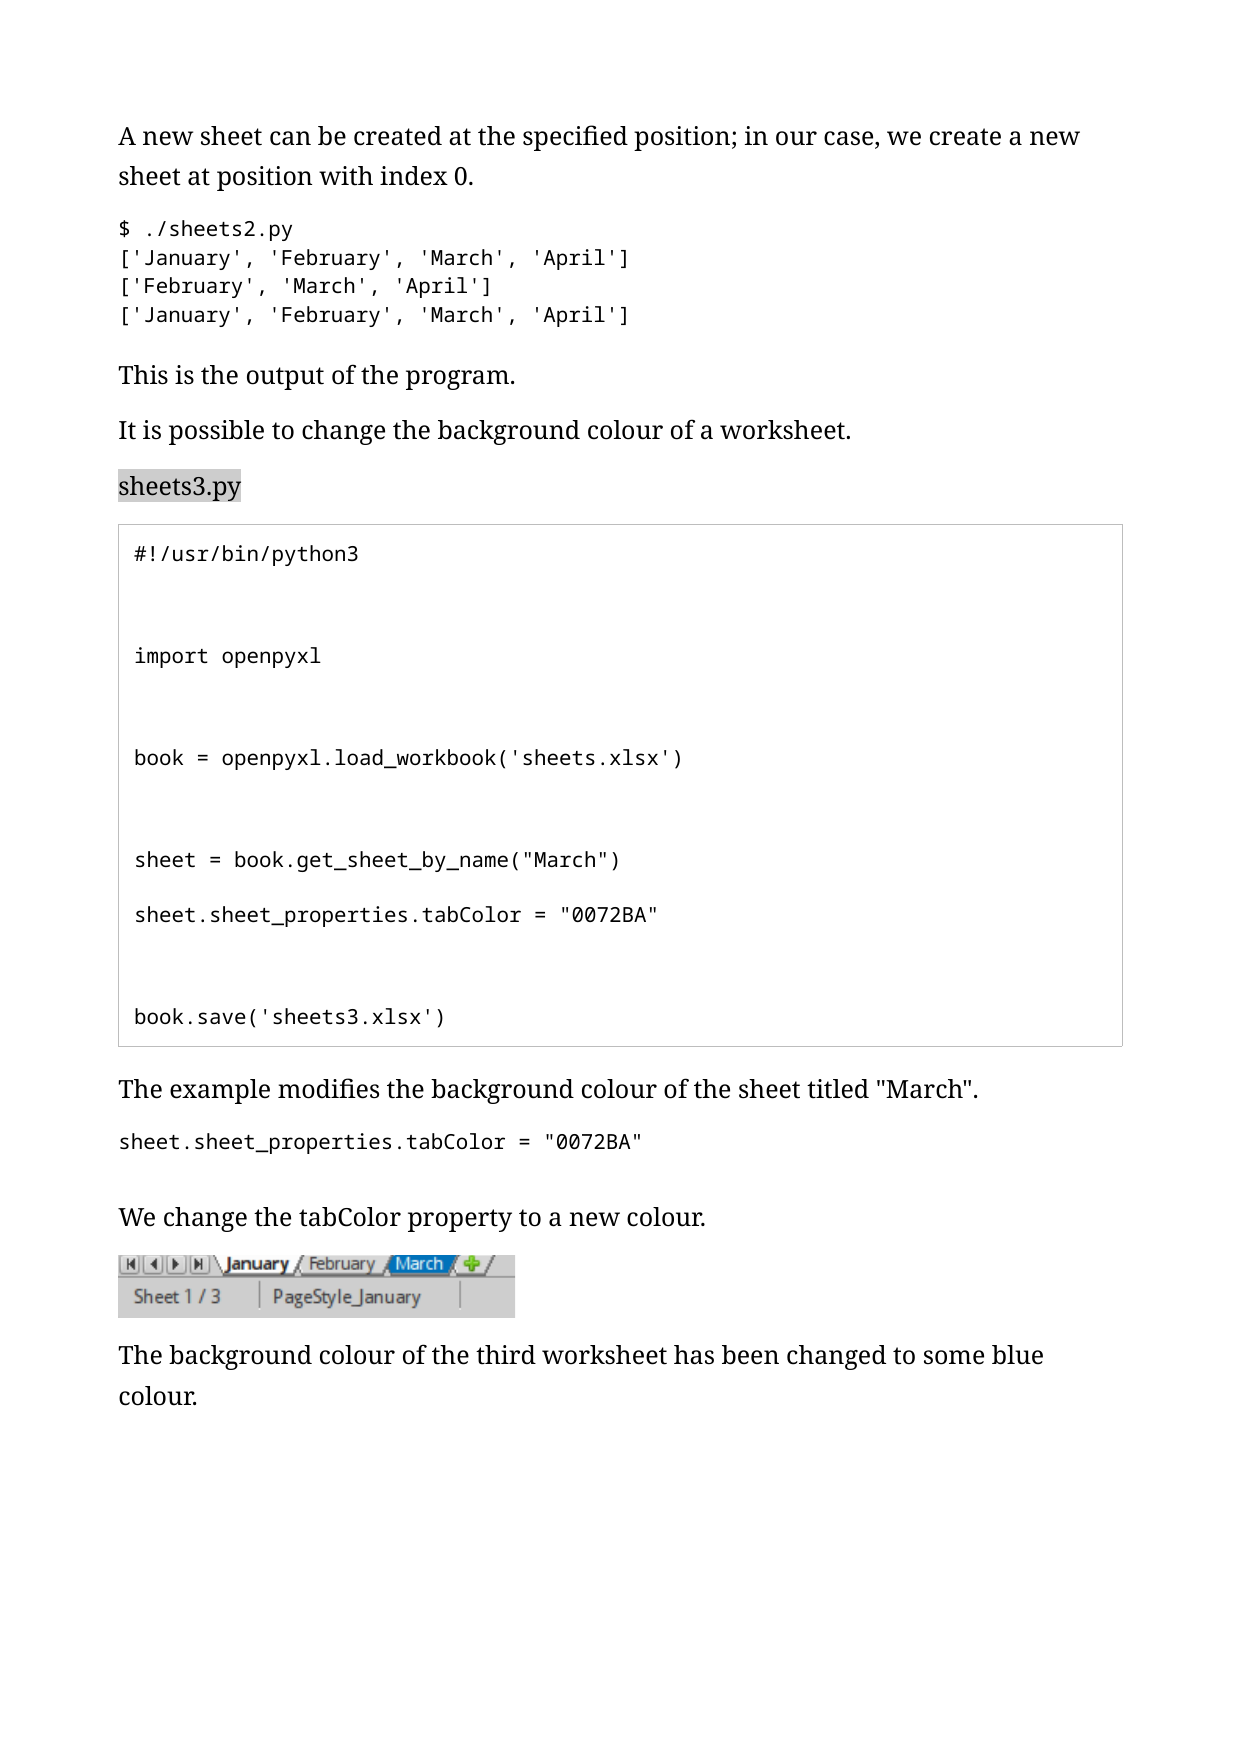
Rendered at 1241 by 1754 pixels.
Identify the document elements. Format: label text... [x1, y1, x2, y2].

text A new sheet can be created at the specified position; in our case, we create a new sheet at position with index 0. [118, 118, 1122, 193]
text import openpyxl [119, 626, 1122, 670]
text It is possible to change the background colour of a worksheet. [118, 413, 1122, 447]
text This is the output of the program. [118, 358, 1122, 392]
picture [118, 1255, 515, 1318]
text sheet = book.get_sheet_by_name("March") [119, 830, 1122, 874]
text We change the tabColor property to a new colour. [118, 1199, 1122, 1233]
text ['January', 'February', 'March', 'April'] [118, 300, 1122, 328]
text The example modifies the background colour of the sheet titled "March". [118, 1072, 1122, 1106]
text #!/usr/bin/python3 [119, 525, 1122, 568]
text sheet.sheet_properties.tabColor = "0072BA" [118, 1127, 1122, 1156]
text sheets3.py [118, 468, 1122, 502]
text book.save('sheets3.xlsx') [119, 986, 1122, 1046]
text $ ./sheets2.py [118, 214, 1122, 243]
text book = openpyxl.load_workbook('sheets.xlsx') [119, 728, 1122, 772]
text ['February', 'March', 'April'] [118, 271, 1122, 300]
text The background colour of the third worksheet has been changed to some blue colour. [118, 1338, 1122, 1413]
text sheet.sheet_properties.tabColor = "0072BA" [119, 884, 1122, 928]
text ['January', 'February', 'March', 'April'] [118, 243, 1122, 271]
